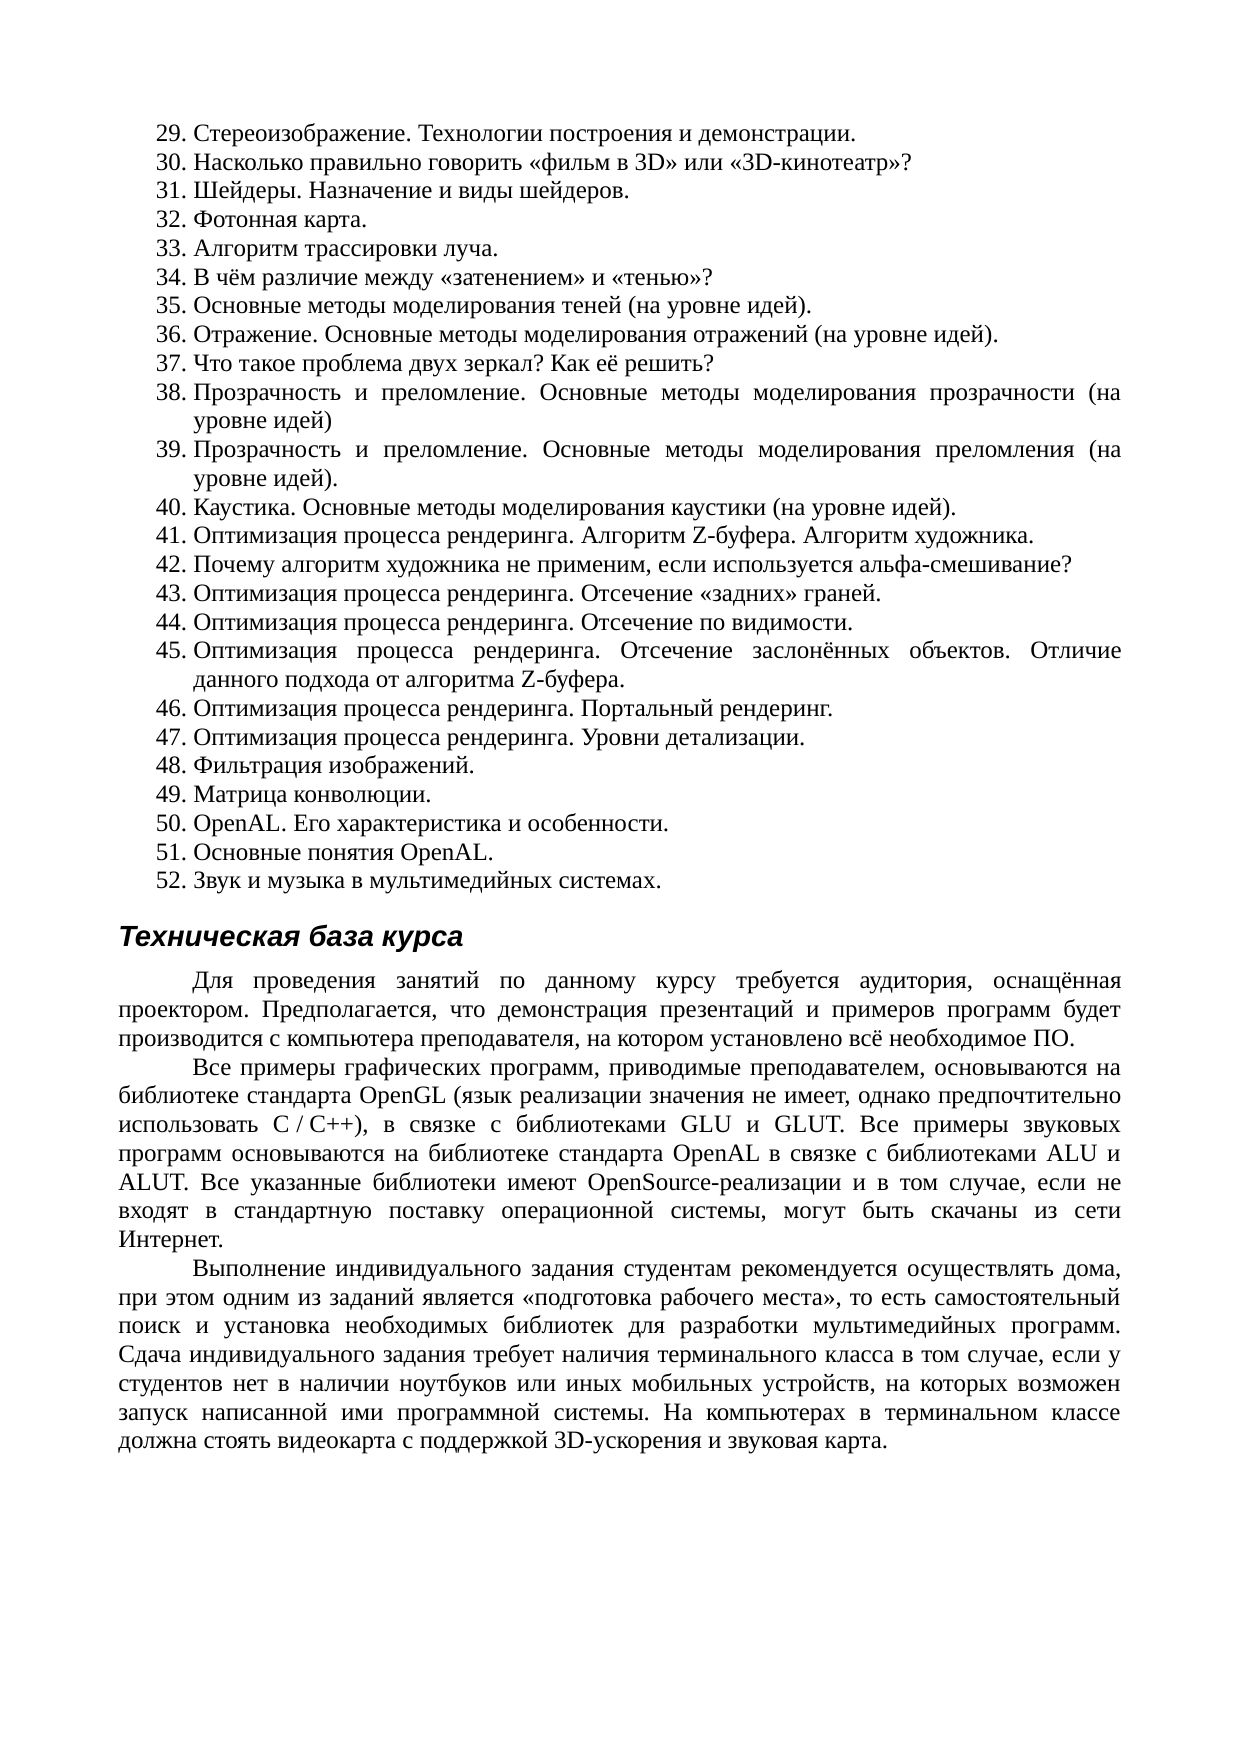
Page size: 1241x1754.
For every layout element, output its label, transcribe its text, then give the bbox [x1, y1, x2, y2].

list Основные понятия OpenAL. [156, 837, 1122, 866]
list Звук и музыка в мультимедийных системах. [156, 866, 1122, 894]
list Прозрачность и преломление. Основные методы моделирования преломления (на уровне идей). [156, 434, 1122, 492]
subtitle Техническая база курса [118, 919, 1122, 953]
list В чём различие между «затенением» и «тенью»? [156, 262, 1122, 291]
text Для проведения занятий по данному курсу требуется аудитория, оснащённая проектором. Предполагается, что демонстрация презентаций и примеров программ будет производится с компьютера преподавателя, на котором установлено всё необходимое ПО. [118, 965, 1122, 1052]
text Выполнение индивидуального задания студентам рекомендуется осуществлять дома, при этом одним из заданий является «подготовка рабочего места», то есть самостоятельный поиск и установка необходимых библиотек для разработки мультимедийных программ. Сдача индивидуального задания требует наличия терминального класса в том случае, если у студентов нет в наличии ноутбуков или иных мобильных устройств, на которых возможен запуск написанной ими программной системы. На компьютерах в терминальном классе должна стоять видеокарта с поддержкой 3D-ускорения и звуковая карта. [118, 1253, 1122, 1454]
text Все примеры графических программ, приводимые преподавателем, основываются на библиотеке стандарта OpenGL (язык реализации значения не имеет, однако предпочтительно использовать C / С++), в связке с библиотеками GLU и GLUT. Все примеры звуковых программ основываются на библиотеке стандарта OpenAL в связке с библиотеками ALU и ALUT. Все указанные библиотеки имеют OpenSource-реализации и в том случае, если не входят в стандартную поставку операционной системы, могут быть скачаны из сети Интернет. [118, 1052, 1122, 1253]
list Прозрачность и преломление. Основные методы моделирования прозрачности (на уровне идей) [156, 377, 1122, 434]
list Основные методы моделирования теней (на уровне идей). [156, 291, 1122, 319]
list Оптимизация процесса рендеринга. Отсечение заслонённых объектов. Отличие данного подхода от алгоритма Z-буфера. [156, 636, 1122, 693]
list Оптимизация процесса рендеринга. Алгоритм Z-буфера. Алгоритм художника. [156, 521, 1122, 549]
list Шейдеры. Назначение и виды шейдеров. [156, 176, 1122, 204]
list Что такое проблема двух зеркал? Как её решить? [156, 348, 1122, 377]
list Почему алгоритм художника не применим, если используется альфа-смешивание? [156, 549, 1122, 578]
list Матрица конволюции. [156, 779, 1122, 808]
list Оптимизация процесса рендеринга. Портальный рендеринг. [156, 693, 1122, 722]
list Каустика. Основные методы моделирования каустики (на уровне идей). [156, 492, 1122, 521]
list Отражение. Основные методы моделирования отражений (на уровне идей). [156, 319, 1122, 348]
list Оптимизация процесса рендеринга. Отсечение по видимости. [156, 607, 1122, 636]
list Фотонная карта. [156, 204, 1122, 233]
list Насколько правильно говорить «фильм в 3D» или «3D-кинотеатр»? [156, 147, 1122, 176]
list Оптимизация процесса рендеринга. Отсечение «задних» граней. [156, 578, 1122, 607]
list Алгоритм трассировки луча. [156, 233, 1122, 262]
list Фильтрация изображений. [156, 751, 1122, 779]
list Оптимизация процесса рендеринга. Уровни детализации. [156, 722, 1122, 751]
list Стереоизображение. Технологии построения и демонстрации. [156, 118, 1122, 147]
list OpenAL. Его характеристика и особенности. [156, 808, 1122, 837]
